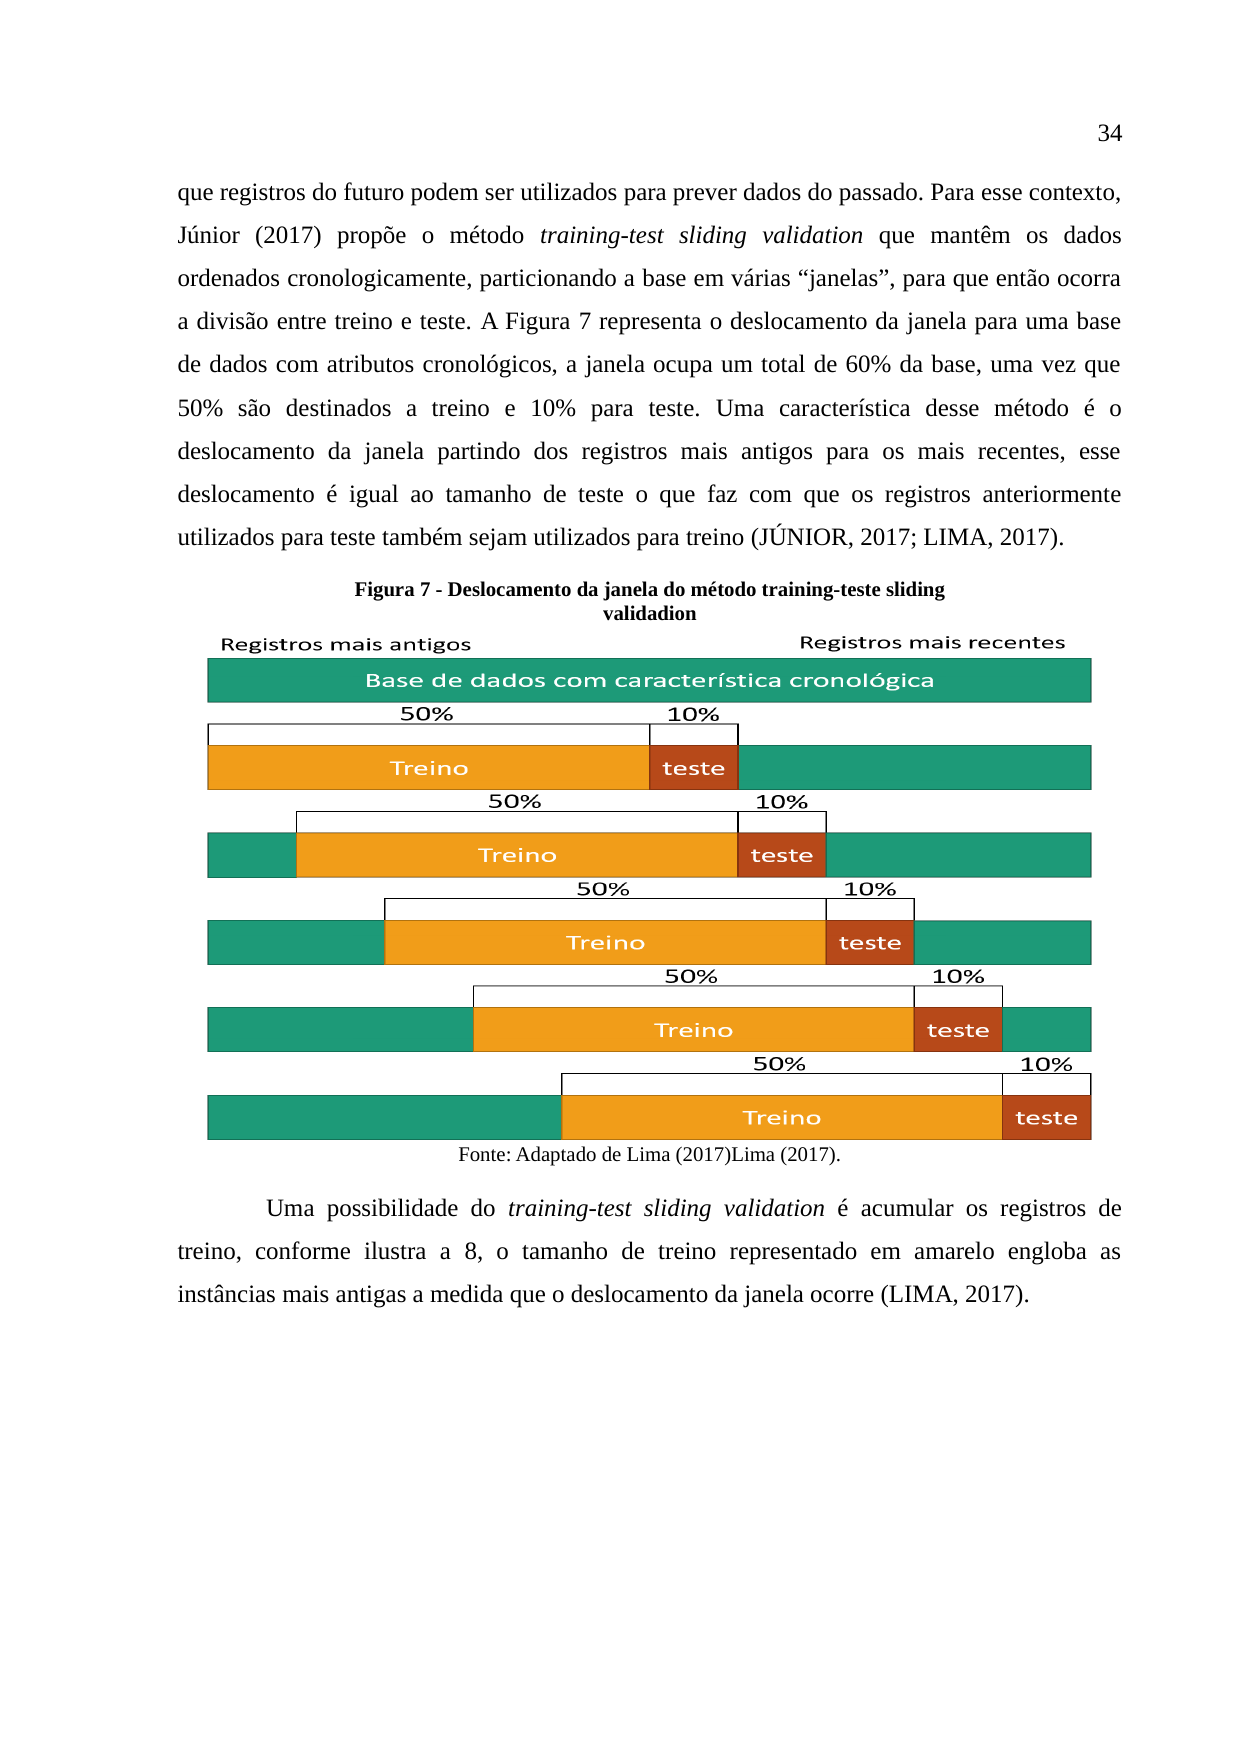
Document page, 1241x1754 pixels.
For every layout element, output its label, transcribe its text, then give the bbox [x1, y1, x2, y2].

text Uma possibilidade do training-test sliding validation é acumular os registros de treino, conforme ilustra a Figura 8, o tamanho de treino representado em amarelo engloba as instâncias mais antigas a medida que o deslocamento da janela ocorre (LIMA, 2017). [177, 577, 1122, 1308]
text Em situações em que a ordem dos dados é importante, os métodos de amostragem descritos podem não ser adequado, como no caso de dados ordenados cronologicamente em que registros do futuro podem ser utilizados para prever dados do passado. Para esse contexto, Júnior (2017) propõe o método training-test sliding validation que mantêm os dados ordenados cronologicamente, particionando a base em várias “janelas”, para que então ocorra a divisão entre treino e teste. A Figura Figura 7 representa o deslocamento da janela para uma base de dados com atributos cronológicos, a janela ocupa um total de 60% da base, uma vez que 50% são destinados a treino e 10% para teste. Uma característica desse método é o deslocamento da janela partindo dos registros mais antigos para os mais recentes, esse deslocamento é igual ao tamanho de teste o que faz com que os registros anteriormente utilizados para teste também sejam utilizados para treino (JÚNIOR, 2017; LIMA, 2017). [177, 177, 1122, 551]
picture [202, 625, 1097, 1142]
text Fonte: Adaptado de Lima (2017)Lima (2017). [353, 1142, 946, 1166]
text Figura 7 - Deslocamento da janela do método training-teste sliding validadion [353, 577, 946, 625]
